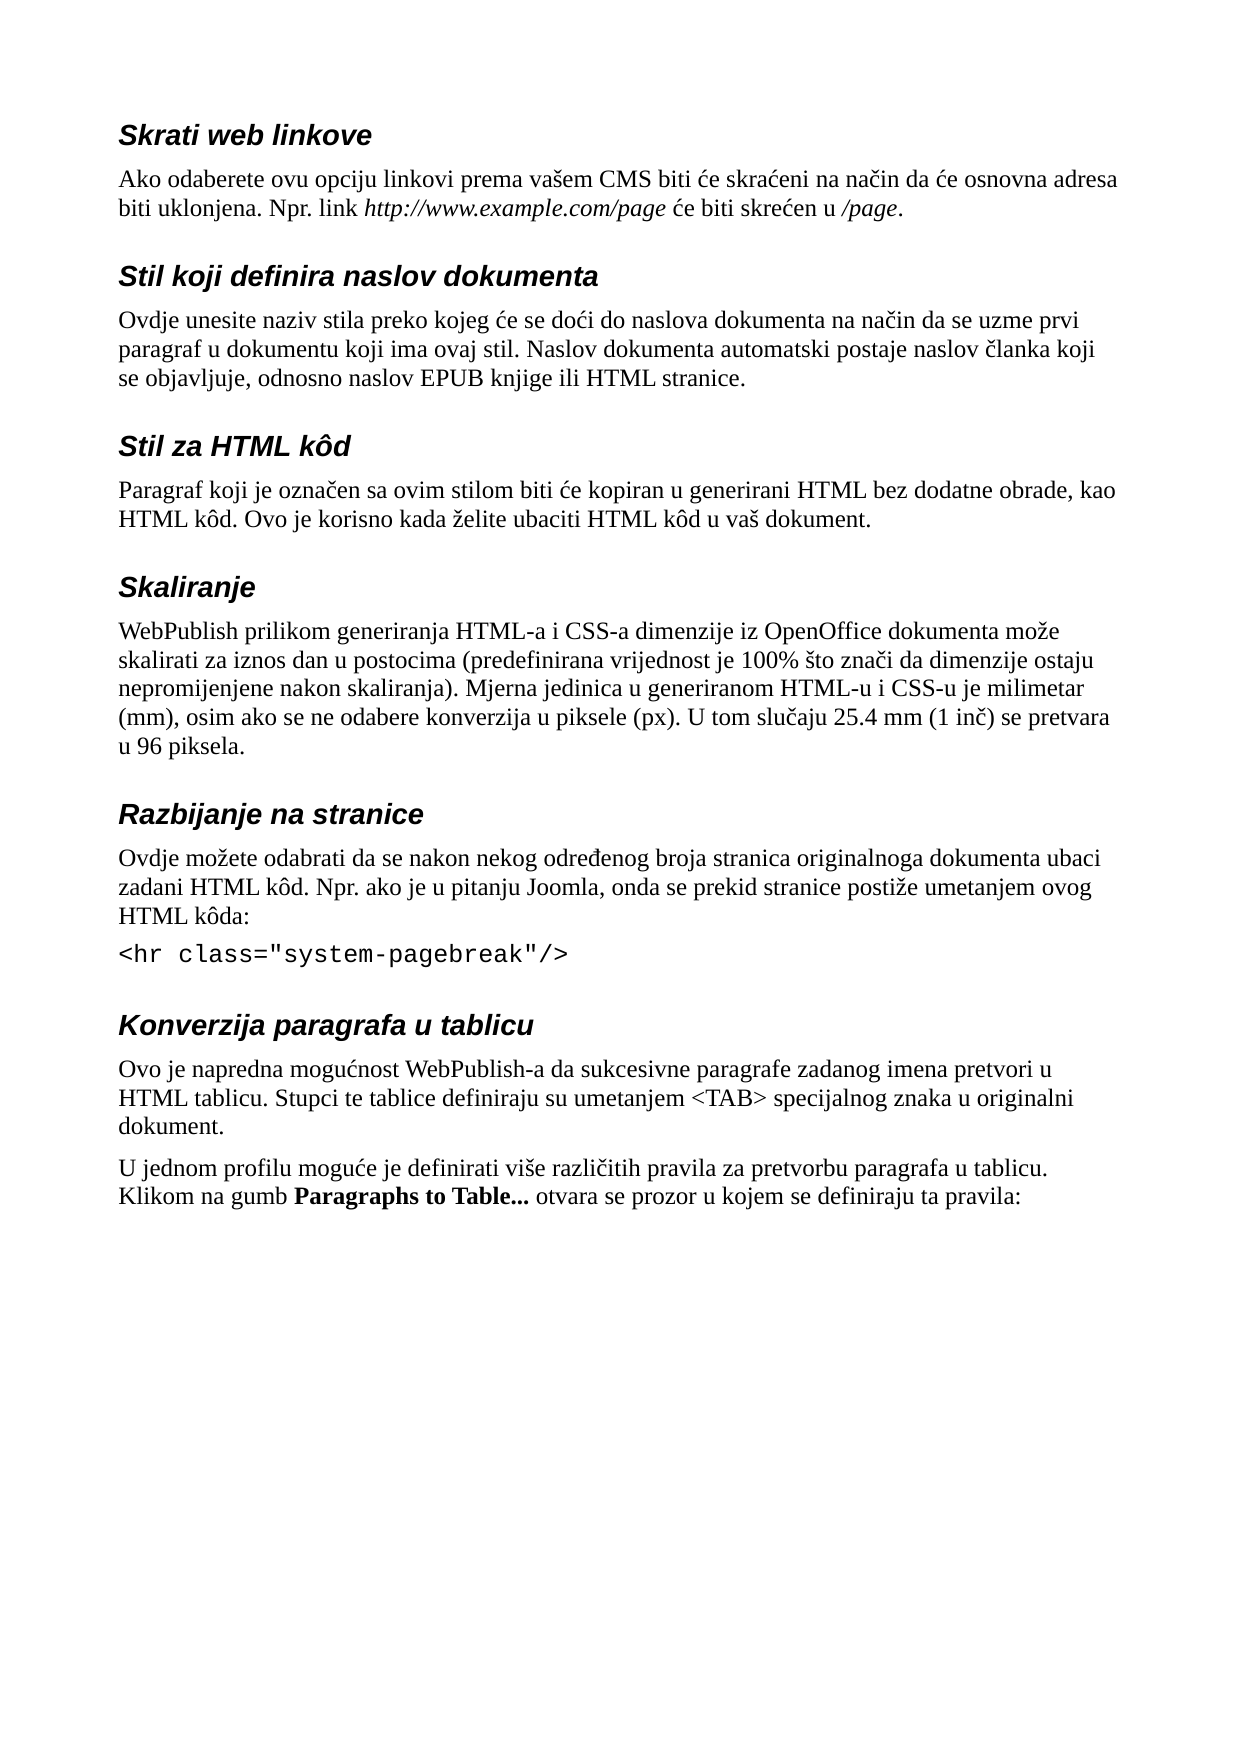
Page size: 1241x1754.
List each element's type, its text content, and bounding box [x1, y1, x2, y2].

text <hr class="system-pagebreak"/> [118, 942, 1122, 970]
text Paragraf koji je označen sa ovim stilom biti će kopiran u generirani HTML bez dodatne obrade, kao HTML kôd. Ovo je korisno kada želite ubaciti HTML kôd u vaš dokument. [118, 475, 1122, 532]
text WebPublish prilikom generiranja HTML-a i CSS-a dimenzije iz OpenOffice dokumenta može skalirati za iznos dan u postocima (predefinirana vrijednost je 100% što znači da dimenzije ostaju nepromijenjene nakon skaliranja). Mjerna jedinica u generiranom HTML-u i CSS-u je milimetar (mm), osim ako se ne odabere konverzija u piksele (px). U tom slučaju 25.4 mm (1 inč) se pretvara u 96 piksela. [118, 616, 1122, 760]
subtitle Stil koji definira naslov dokumenta [118, 259, 1122, 293]
subtitle Stil za HTML kôd [118, 429, 1122, 462]
text Ovo je napredna mogućnost WebPublish-a da sukcesivne paragrafe zadanog imena pretvori u HTML tablicu. Stupci te tablice definiraju su umetanjem <TAB> specijalnog znaka u originalni dokument. [118, 1054, 1122, 1140]
text Ovdje unesite naziv stila preko kojeg će se doći do naslova dokumenta na način da se uzme prvi paragraf u dokumentu koji ima ovaj stil. Naslov dokumenta automatski postaje naslov članka koji se objavljuje, odnosno naslov EPUB knjige ili HTML stranice. [118, 305, 1122, 391]
subtitle Razbijanje na stranice [118, 797, 1122, 831]
subtitle Skrati web linkove [118, 118, 1122, 152]
text Ako odaberete ovu opciju linkovi prema vašem CMS biti će skraćeni na način da će osnovna adresa biti uklonjena. Npr. link http://www.example.com/page će biti skrećen u /page. [118, 164, 1122, 222]
text Ovdje možete odabrati da se nakon nekog određenog broja stranica originalnoga dokumenta ubaci zadani HTML kôd. Npr. ako je u pitanju Joomla, onda se prekid stranice postiže umetanjem ovog HTML kôda: [118, 843, 1122, 929]
subtitle Konverzija paragrafa u tablicu [118, 1008, 1122, 1041]
subtitle Skaliranje [118, 570, 1122, 603]
text U jednom profilu moguće je definirati više različitih pravila za pretvorbu paragrafa u tablicu. Klikom na gumb Paragraphs to Table... otvara se prozor u kojem se definiraju ta pravila: [118, 1153, 1122, 1210]
